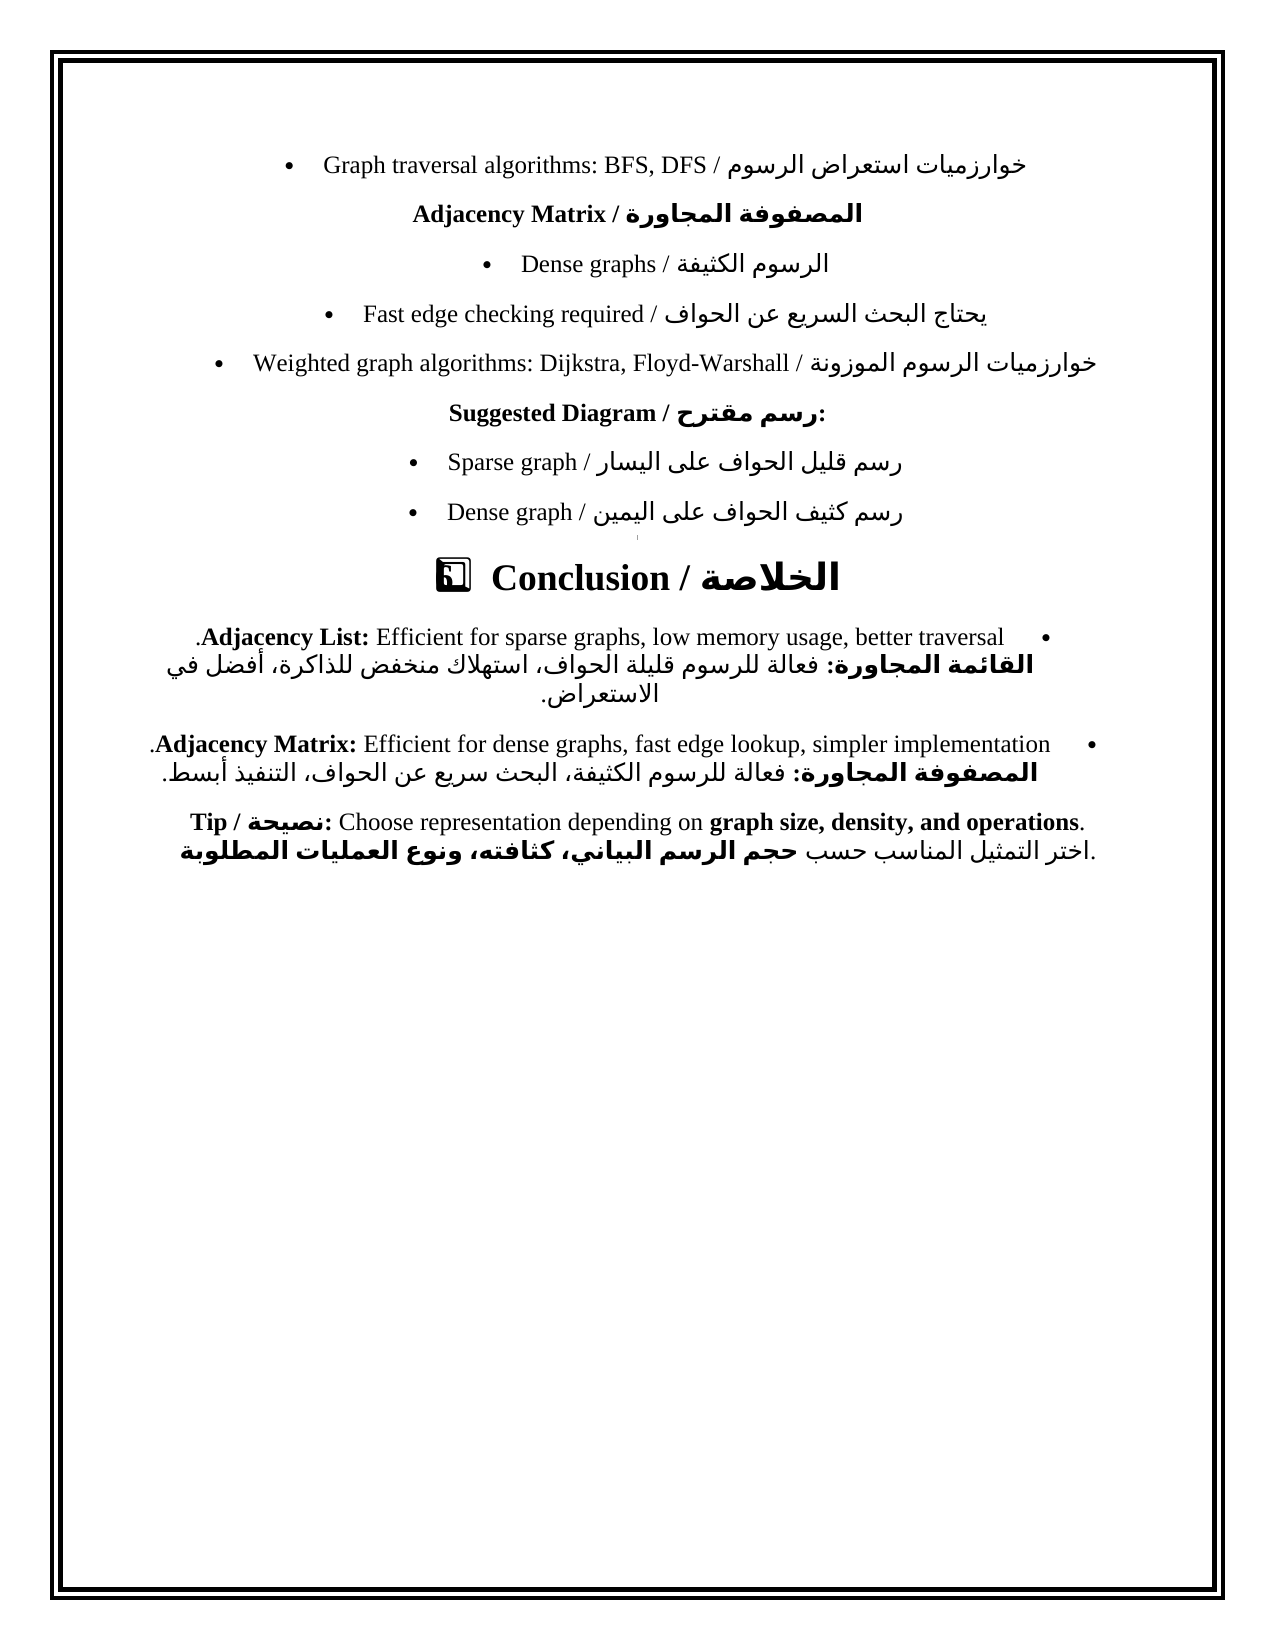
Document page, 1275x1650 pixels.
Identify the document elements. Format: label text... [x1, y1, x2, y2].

list Adjacency Matrix: Efficient for dense graphs, fast edge lookup, simpler implementation. المصفوفة المجاورة: فعالة للرسوم الكثيفة، البحث سريع عن الحواف، التنفيذ أبسط. [112, 729, 1125, 786]
list Adjacency List: Efficient for sparse graphs, low memory usage, better traversal. القائمة المجاورة: فعالة للرسوم قليلة الحواف، استهلاك منخفض للذاكرة، أفضل في الاستعراض. [112, 622, 1125, 708]
list Fast edge checking required / يحتاج البحث السريع عن الحواف [150, 299, 1162, 327]
text Suggested Diagram / رسم مقترح: [112, 398, 1162, 427]
list Graph traversal algorithms: BFS, DFS / خوارزميات استعراض الرسوم [150, 150, 1162, 179]
text Tip / نصيحة: Choose representation depending on graph size, density, and operations. اختر التمثيل المناسب حسب حجم الرسم البياني، كثافته، ونوع العمليات المطلوبة. [112, 807, 1162, 865]
list Weighted graph algorithms: Dijkstra, Floyd-Warshall / خوارزميات الرسوم الموزونة [150, 348, 1162, 377]
list Sparse graph / رسم قليل الحواف على اليسار [150, 447, 1162, 476]
list Dense graphs / الرسوم الكثيفة [150, 249, 1162, 278]
text Adjacency Matrix / المصفوفة المجاورة [112, 199, 1162, 228]
list Dense graph / رسم كثيف الحواف على اليمين [150, 497, 1162, 526]
text 6️⃣ Conclusion / الخلاصة [112, 550, 1162, 601]
